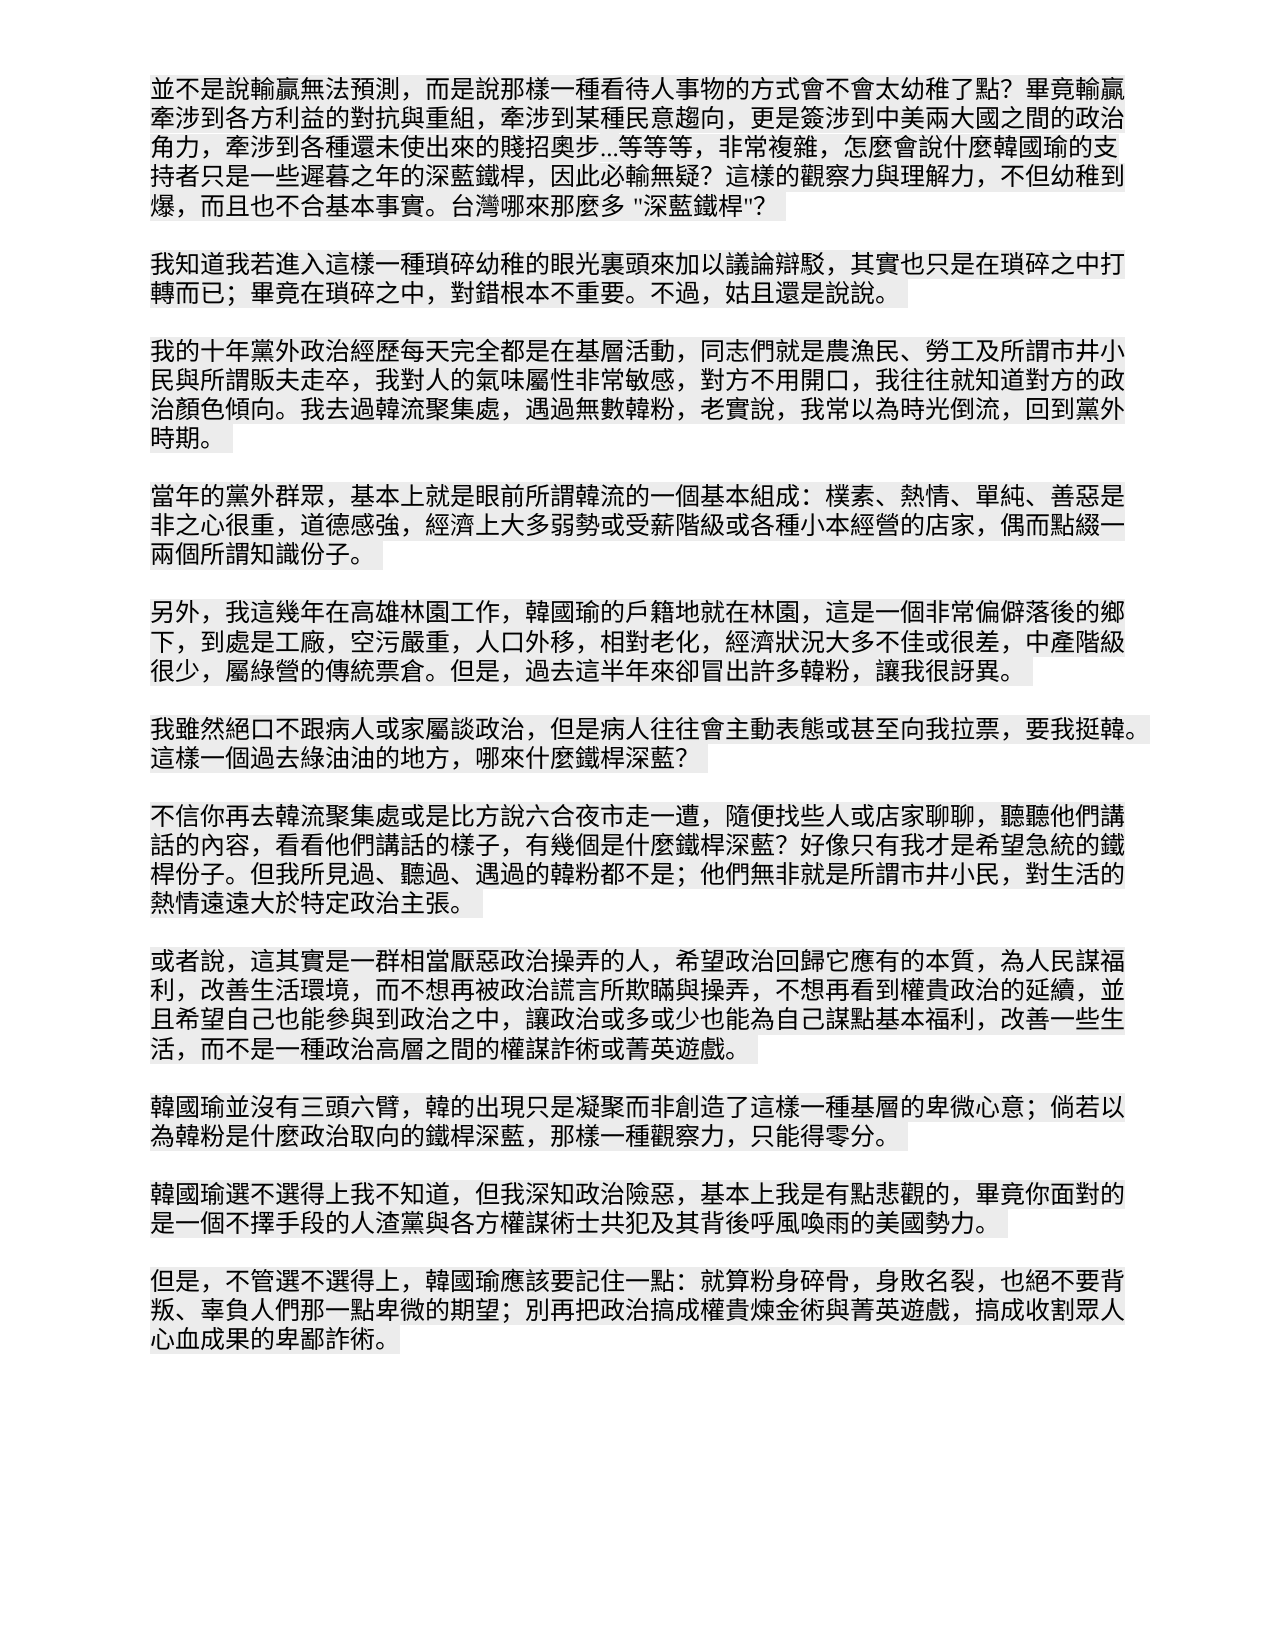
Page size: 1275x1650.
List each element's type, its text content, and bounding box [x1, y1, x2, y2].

text 卡韓政變 (68)： 韓國瑜應該記住一點 陳真 2019. 06. 04. 前一陣子，人渣黨剪接韓國瑜接受所謂議會質詢的影片，把韓塑造成一個智障；除了土包子的封號，還給他封了一個草包頭銜，一時之間，韓形象大壞。邱毅因此說，"韓國瑜因為與王世堅對罵而爬上神壇，卻又被小女孩給拉下神壇。" "小女孩" 一詞聽起來真是很噁心，指的是綠營那位女議員。 而我想說的是，類似像這樣一種評論，非常廉價不是嗎？韓之崛起，蔚為韓流，怎麼會是因為什麼跟誰對罵而爬上什麼神壇？又怎麼會因為什麼 "小女孩" 就被拉下什麼神壇？ 我很喜歡一個英文單字叫做 trivial (瑣碎不重要的)，如果說這個詞足以解釋維根斯坦的所有核心思想，一點也不為過。因為，相較於瑣碎，就是那 "真正重要的"。不過，我現在並不是要從那樣一種意義上來說明這個詞，而只是拿它當通俗解。 簡單這麼說，我常覺得他人的意見或見解很乏味，並不是因為它必然是錯的，相反地，它說不定很可能是對的，問題是，即便是對的，那也只是在一種十分瑣碎的意義上答對，亦即 right in a trivial sense。 比方說，我提出一個觀點：人可以分成兩種，一種戴眼鏡，一種不戴。我講得沒錯吧，問題是 "然後呢？" 沒有然後了。我的觀點雖然是對的，但實在看不出來這觀點具有什麼重要性。 邱毅預言韓流退燒，被一個 "小女孩" 打敗了，可是這兩天他卻又說，韓流造勢驚人，其他候選人都 "崩潰了"、"沒戲唱了"，預測韓國瑜將勝出！大家都不用選了。 這有點像說我今天早上一邊遛阿憨，一邊忙著送小孩上學，看著天空烏雲密佈，於是就 "預言" 說快下雨了，看來我還是開車出門比較保險。可是，中午烏雲散去，我又重新 "預言" 說：太陽出來了，勢必要春滿花開了，我就騎著機車載學姐去吃午餐。 我的 "預言" 很準哦。可是你聽了，會覺得我是個氣象專家嗎？當然不會。可是，我講的一定是錯的嗎？那倒也未必。問題是，即便是對的，它也只是 right in a trivial sense。 一個理性成熟的人，理應不會以邱毅那樣一種方式來評價人事物，更不用說據此來斷言勝負，畢竟選舉是明年一月中旬的事，距今還有七個月，誰知道屆時究竟會下雨、打雷或出太陽？我倒是很想提醒韓國瑜，千萬注意人身安全。題外話。 我們常用善意惡意來看待一種言論，實際上，言論品質好壞跟善惡本身扯不上關係；只要我講得有理，我就算充滿惡意又怎麼樣？反之，我滿懷善意，卻講出一堆傻話空話，這些傻話空話並不會因為我的善意而具有更豐富的意義。 李敖的兒子李戡，這兩天 "預言" 韓國瑜總統大選 "必輸無疑"。他說，因為韓國瑜的支持者絕大多數是屬於主張急統的 "鐵桿深藍"，這類人士為數甚少，而且在島內相當邊緣，韓國瑜被這些人"綁架了"，因此必輸無疑。 我不知道韓會贏或輸，就如同我不知道明年此時會不會下雨。但我知道，以李戡那樣一種看待人事物的方式去預言七個月後的事，不但瑣碎，而且愚蠢。 並不是說輸贏無法預測，而是說那樣一種看待人事物的方式會不會太幼稚了點？畢竟輸贏牽涉到各方利益的對抗與重組，牽涉到某種民意趨向，更是簽涉到中美兩大國之間的政治角力，牽涉到各種還未使出來的賤招奧步...等等等，非常複雜，怎麼會說什麼韓國瑜的支持者只是一些遲暮之年的深藍鐵桿，因此必輸無疑？這樣的觀察力與理解力，不但幼稚到爆，而且也不合基本事實。台灣哪來那麼多 "深藍鐵桿"？ 我知道我若進入這樣一種瑣碎幼稚的眼光裏頭來加以議論辯駁，其實也只是在瑣碎之中打轉而已；畢竟在瑣碎之中，對錯根本不重要。不過，姑且還是說說。 我的十年黨外政治經歷每天完全都是在基層活動，同志們就是農漁民、勞工及所謂市井小民與所謂販夫走卒，我對人的氣味屬性非常敏感，對方不用開口，我往往就知道對方的政治顏色傾向。我去過韓流聚集處，遇過無數韓粉，老實說，我常以為時光倒流，回到黨外時期。 當年的黨外群眾，基本上就是眼前所謂韓流的一個基本組成：樸素、熱情、單純、善惡是非之心很重，道德感強，經濟上大多弱勢或受薪階級或各種小本經營的店家，偶而點綴一兩個所謂知識份子。 另外，我這幾年在高雄林園工作，韓國瑜的戶籍地就在林園，這是一個非常偏僻落後的鄉下，到處是工廠，空污嚴重，人口外移，相對老化，經濟狀況大多不佳或很差，中產階級很少，屬綠營的傳統票倉。但是，過去這半年來卻冒出許多韓粉，讓我很訝異。 我雖然絕口不跟病人或家屬談政治，但是病人往往會主動表態或甚至向我拉票，要我挺韓。這樣一個過去綠油油的地方，哪來什麼鐵桿深藍？ 不信你再去韓流聚集處或是比方說六合夜市走一遭，隨便找些人或店家聊聊，聽聽他們講話的內容，看看他們講話的樣子，有幾個是什麼鐵桿深藍？好像只有我才是希望急統的鐵桿份子。但我所見過、聽過、遇過的韓粉都不是；他們無非就是所謂市井小民，對生活的熱情遠遠大於特定政治主張。 或者說，這其實是一群相當厭惡政治操弄的人，希望政治回歸它應有的本質，為人民謀福利，改善生活環境，而不想再被政治謊言所欺瞞與操弄，不想再看到權貴政治的延續，並且希望自己也能參與到政治之中，讓政治或多或少也能為自己謀點基本福利，改善一些生活，而不是一種政治高層之間的權謀詐術或菁英遊戲。 韓國瑜並沒有三頭六臂，韓的出現只是凝聚而非創造了這樣一種基層的卑微心意；倘若以為韓粉是什麼政治取向的鐵桿深藍，那樣一種觀察力，只能得零分。 韓國瑜選不選得上我不知道，但我深知政治險惡，基本上我是有點悲觀的，畢竟你面對的是一個不擇手段的人渣黨與各方權謀術士共犯及其背後呼風喚雨的美國勢力。 但是，不管選不選得上，韓國瑜應該要記住一點：就算粉身碎骨，身敗名裂，也絕不要背叛、辜負人們那一點卑微的期望；別再把政治搞成權貴煉金術與菁英遊戲，搞成收割眾人心血成果的卑鄙詐術。 [150, 75, 1125, 1354]
